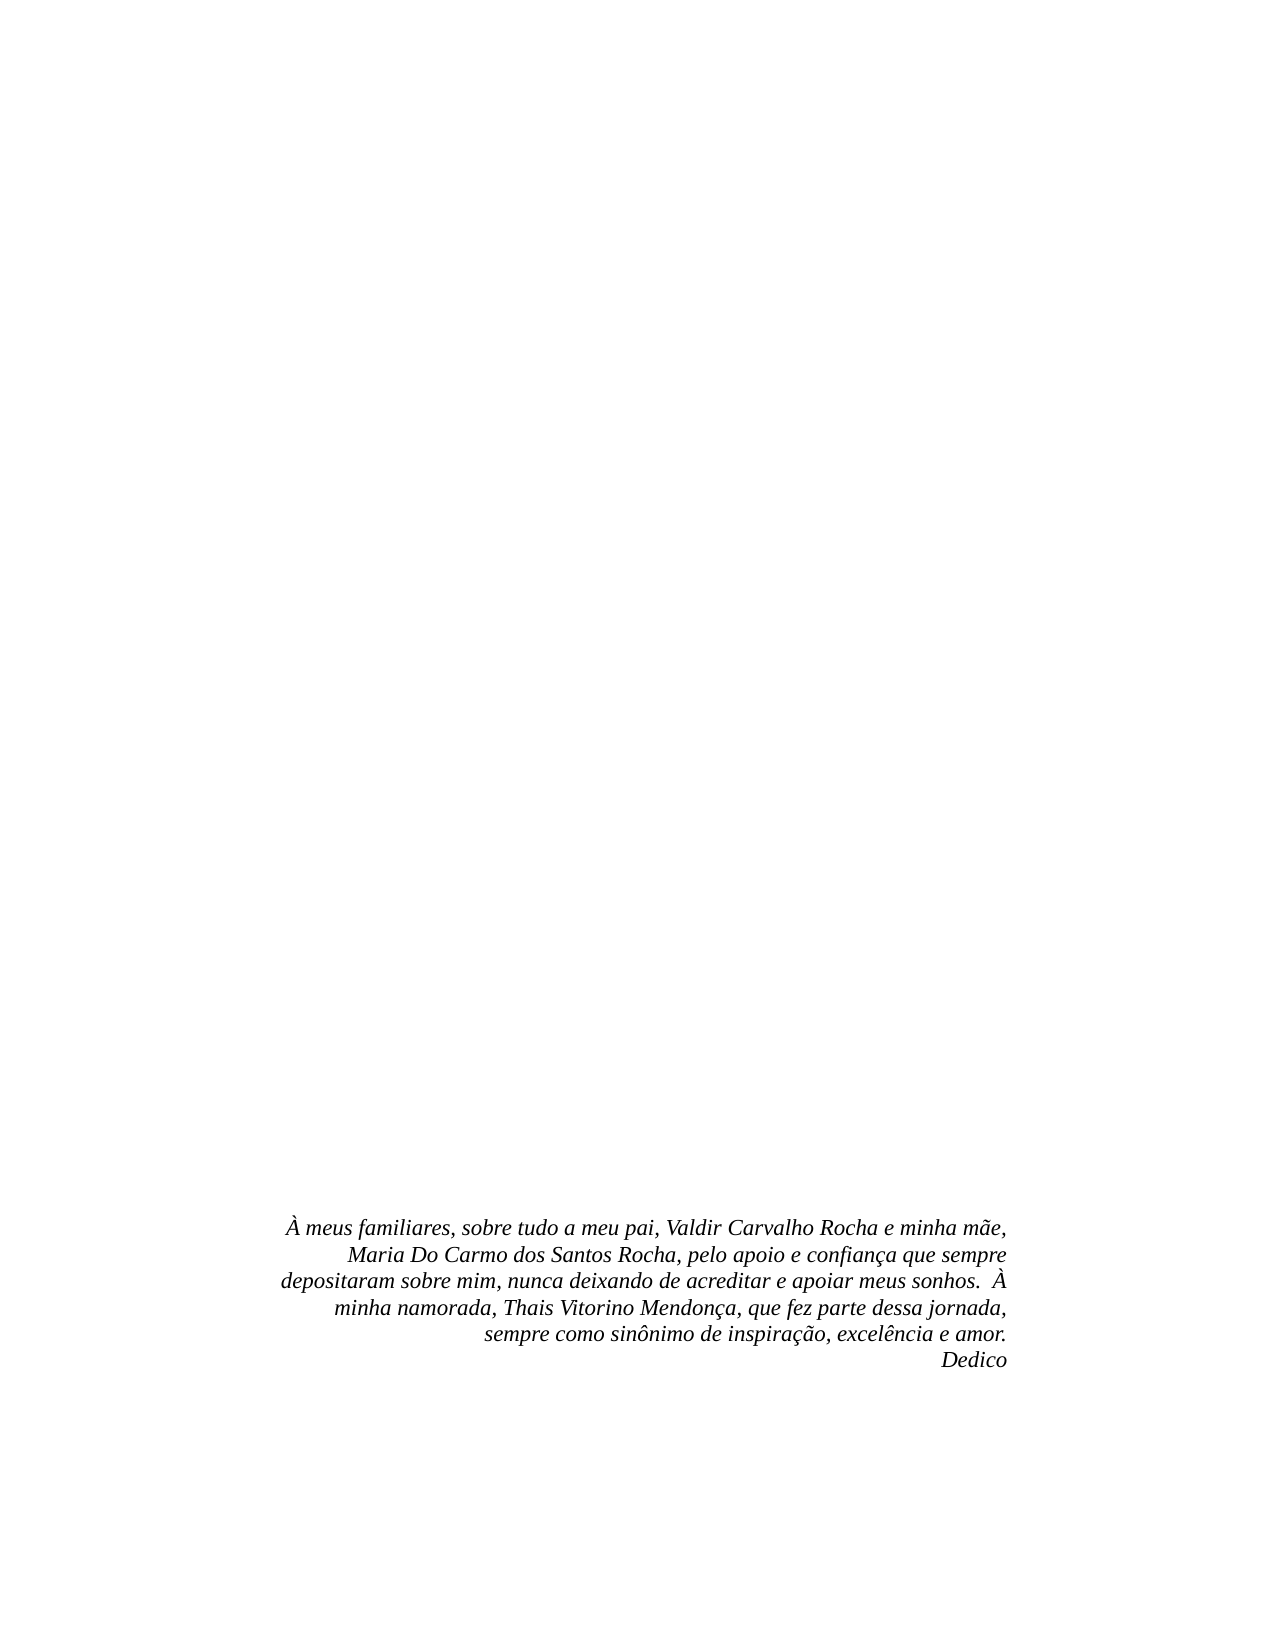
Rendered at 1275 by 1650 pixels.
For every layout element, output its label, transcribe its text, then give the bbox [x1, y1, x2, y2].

text Dedico [266, 1346, 1009, 1373]
text À meus familiares, sobre tudo a meu pai, Valdir Carvalho Rocha e minha mãe, Maria Do Carmo dos Santos Rocha, pelo apoio e confiança que sempre depositaram sobre mim, nunca deixando de acreditar e apoiar meus sonhos. À minha namorada, Thais Vitorino Mendonça, que fez parte dessa jornada, sempre como sinônimo de inspiração, excelência e amor. [266, 1214, 1009, 1346]
